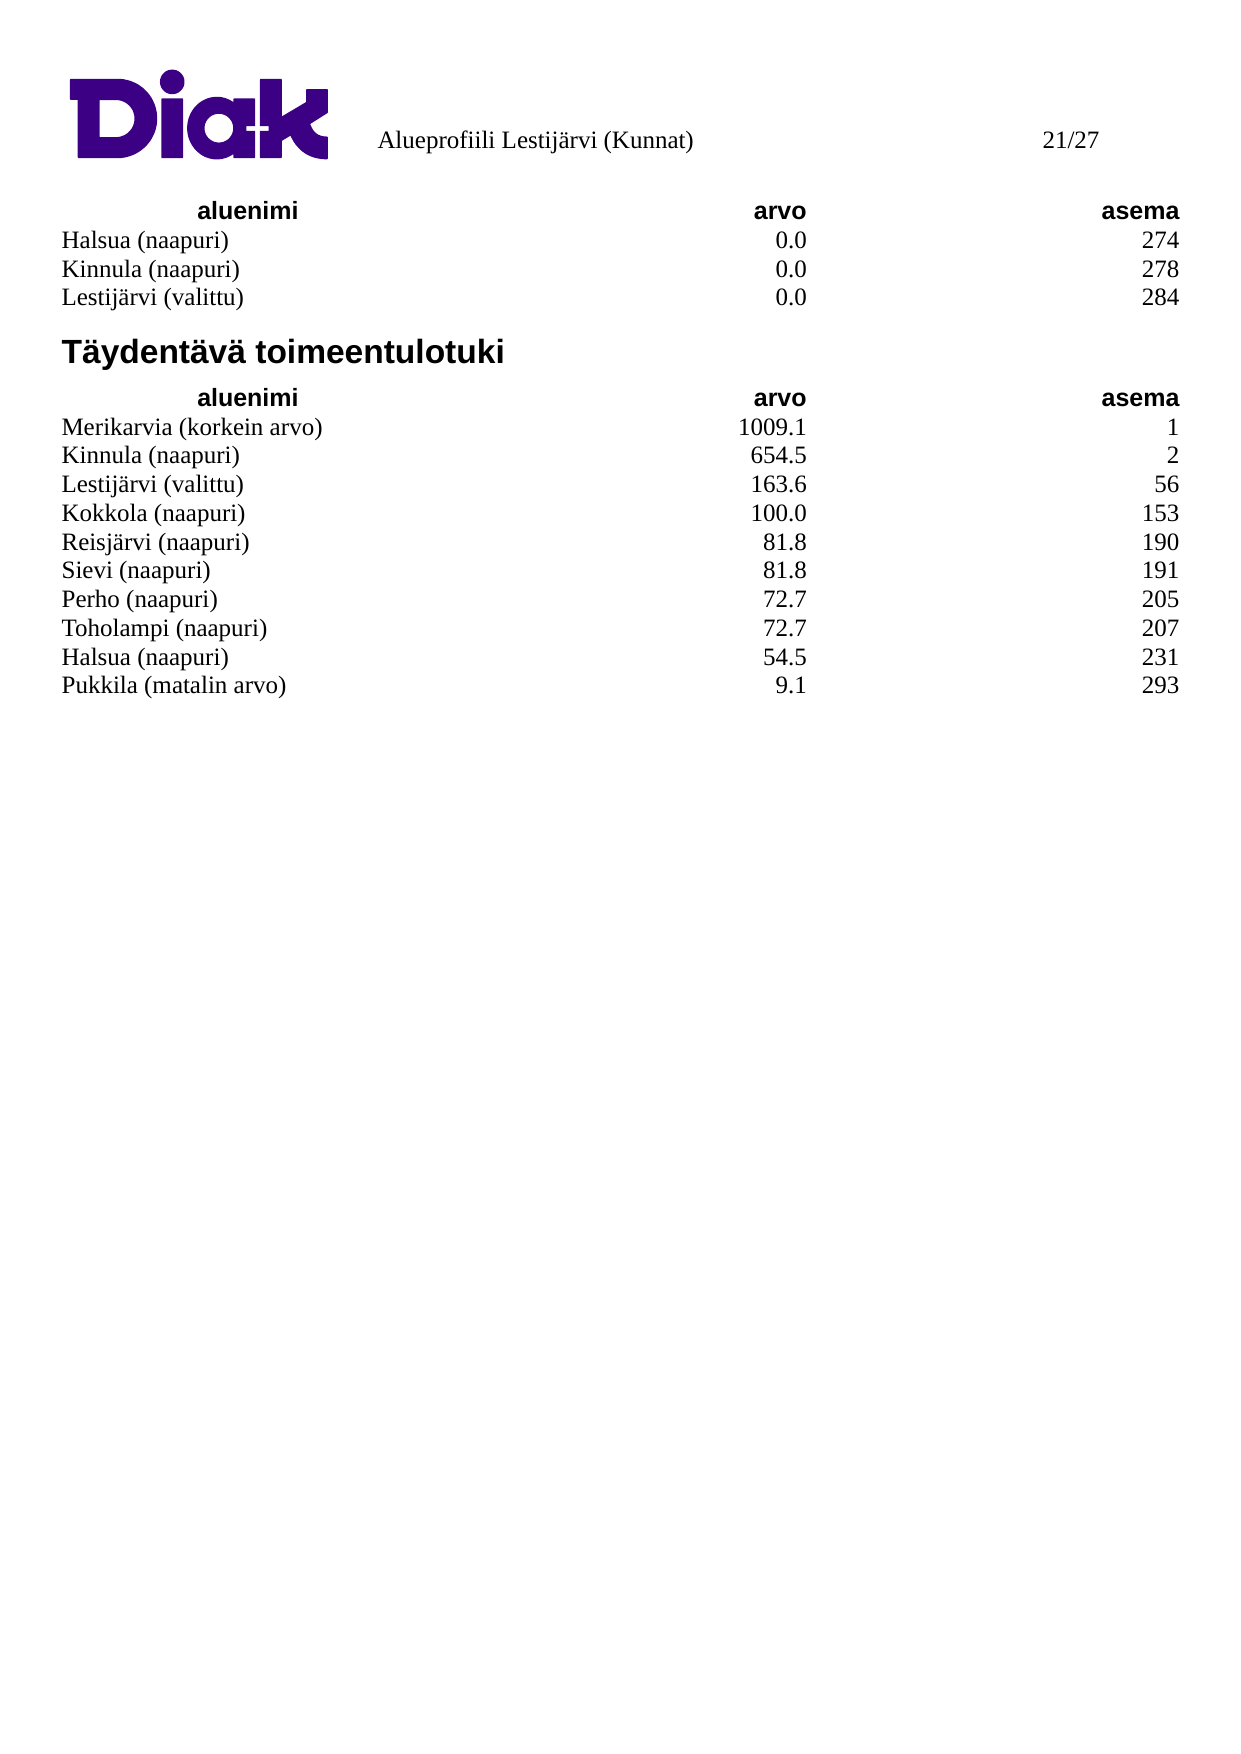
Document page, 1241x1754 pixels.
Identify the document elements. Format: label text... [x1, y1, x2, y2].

table_cell 1009.1 [434, 412, 806, 441]
table_cell 0.0 [434, 225, 806, 254]
table_cell 153 [806, 498, 1179, 527]
table_header arvo [434, 196, 806, 225]
table_cell 190 [806, 527, 1179, 556]
table_cell 0.0 [434, 254, 806, 282]
table_header aluenimi [61, 383, 434, 412]
table_cell Kokkola (naapuri) [61, 498, 434, 527]
table_cell 205 [806, 584, 1179, 613]
table_cell 278 [806, 254, 1179, 282]
table_cell Halsua (naapuri) [61, 642, 434, 671]
table_cell 2 [806, 441, 1179, 469]
table_cell 284 [806, 283, 1179, 311]
table_cell Perho (naapuri) [61, 584, 434, 613]
subtitle Täydentävä toimeentulotuki [61, 332, 1179, 371]
table_cell 191 [806, 556, 1179, 584]
table_cell 1 [806, 412, 1179, 441]
table_cell 56 [806, 469, 1179, 498]
table_cell 654.5 [434, 441, 806, 469]
table_cell 231 [806, 642, 1179, 671]
table_cell 163.6 [434, 469, 806, 498]
table_cell 81.8 [434, 527, 806, 556]
table_cell 0.0 [434, 283, 806, 311]
table_cell Lestijärvi (valittu) [61, 283, 434, 311]
table_cell Kinnula (naapuri) [61, 254, 434, 282]
table_header arvo [434, 383, 806, 412]
table_cell 9.1 [434, 671, 806, 699]
table_header asema [806, 196, 1179, 225]
table_cell Pukkila (matalin arvo) [61, 671, 434, 699]
table_cell 72.7 [434, 584, 806, 613]
table_cell 72.7 [434, 613, 806, 642]
table_cell Merikarvia (korkein arvo) [61, 412, 434, 441]
table_cell 54.5 [434, 642, 806, 671]
table_cell Halsua (naapuri) [61, 225, 434, 254]
table_cell Reisjärvi (naapuri) [61, 527, 434, 556]
table_cell Sievi (naapuri) [61, 556, 434, 584]
table_header aluenimi [61, 196, 434, 225]
table_cell 100.0 [434, 498, 806, 527]
table_cell Lestijärvi (valittu) [61, 469, 434, 498]
table_cell 274 [806, 225, 1179, 254]
table_cell Toholampi (naapuri) [61, 613, 434, 642]
table_cell 293 [806, 671, 1179, 699]
table_header asema [806, 383, 1179, 412]
table_cell 81.8 [434, 556, 806, 584]
table_cell Kinnula (naapuri) [61, 441, 434, 469]
table_cell 207 [806, 613, 1179, 642]
